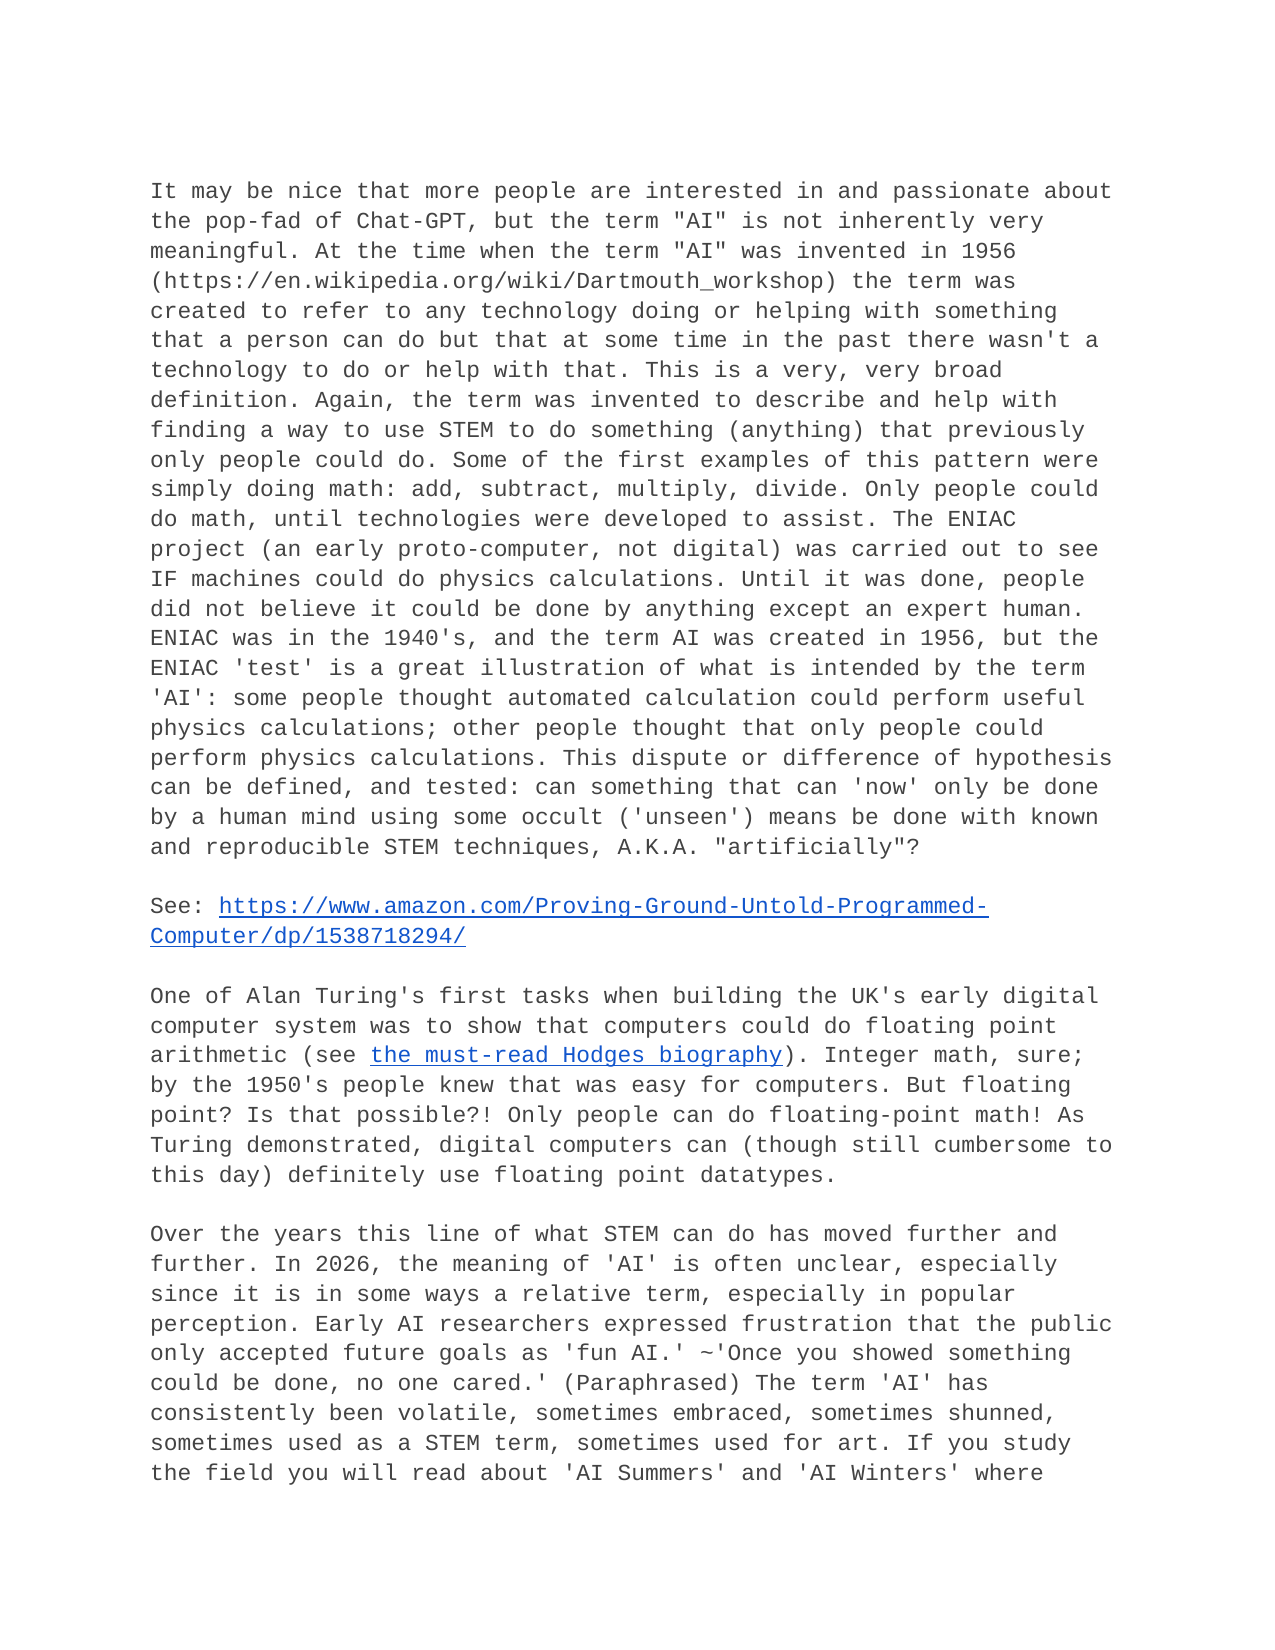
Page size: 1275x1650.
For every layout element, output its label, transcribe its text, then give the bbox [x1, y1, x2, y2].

text See: https://www.amazon.com/Proving-Ground-Untold-Programmed-Computer/dp/1538718294/ [150, 895, 1125, 951]
text One of Alan Turing's first tasks when building the UK's early digital computer system was to show that computers could do floating point arithmetic (see the must-read Hodges biography). Integer math, sure; by the 1950's people knew that was easy for computers. But floating point? Is that possible?! Only people can do floating-point math! As Turing demonstrated, digital computers can (though still cumbersome to this day) definitely use floating point datatypes. [150, 984, 1125, 1189]
text It may be nice that more people are interested in and passionate about the pop-fad of Chat-GPT, but the term "AI" is not inherently very meaningful. At the time when the term "AI" was invented in 1956 (https://en.wikipedia.org/wiki/Dartmouth_workshop) the term was created to refer to any technology doing or helping with something that a person can do but that at some time in the past there wasn't a technology to do or help with that. This is a very, very broad definition. Again, the term was invented to describe and help with finding a way to use STEM to do something (anything) that previously only people could do. Some of the first examples of this pattern were simply doing math: add, subtract, multiply, divide. Only people could do math, until technologies were developed to assist. The ENIAC project (an early proto-computer, not digital) was carried out to see IF machines could do physics calculations. Until it was done, people did not believe it could be done by anything except an expert human. ENIAC was in the 1940's, and the term AI was created in 1956, but the ENIAC 'test' is a great illustration of what is intended by the term 'AI': some people thought automated calculation could perform useful physics calculations; other people thought that only people could perform physics calculations. This dispute or difference of hypothesis can be defined, and tested: can something that can 'now' only be done by a human mind using some occult ('unseen') means be done with known and reproducible STEM techniques, A.K.A. "artificially"? [150, 180, 1125, 861]
text Over the years this line of what STEM can do has moved further and further. In 2026, the meaning of 'AI' is often unclear, especially since it is in some ways a relative term, especially in popular perception. Early AI researchers expressed frustration that the public only accepted future goals as 'fun AI.' ~'Once you showed something could be done, no one cared.' (Paraphrased) The term 'AI' has consistently been volatile, sometimes embraced, sometimes shunned, sometimes used as a STEM term, sometimes used for art. If you study the field you will read about 'AI Summers' and 'AI Winters' where [150, 1222, 1125, 1487]
